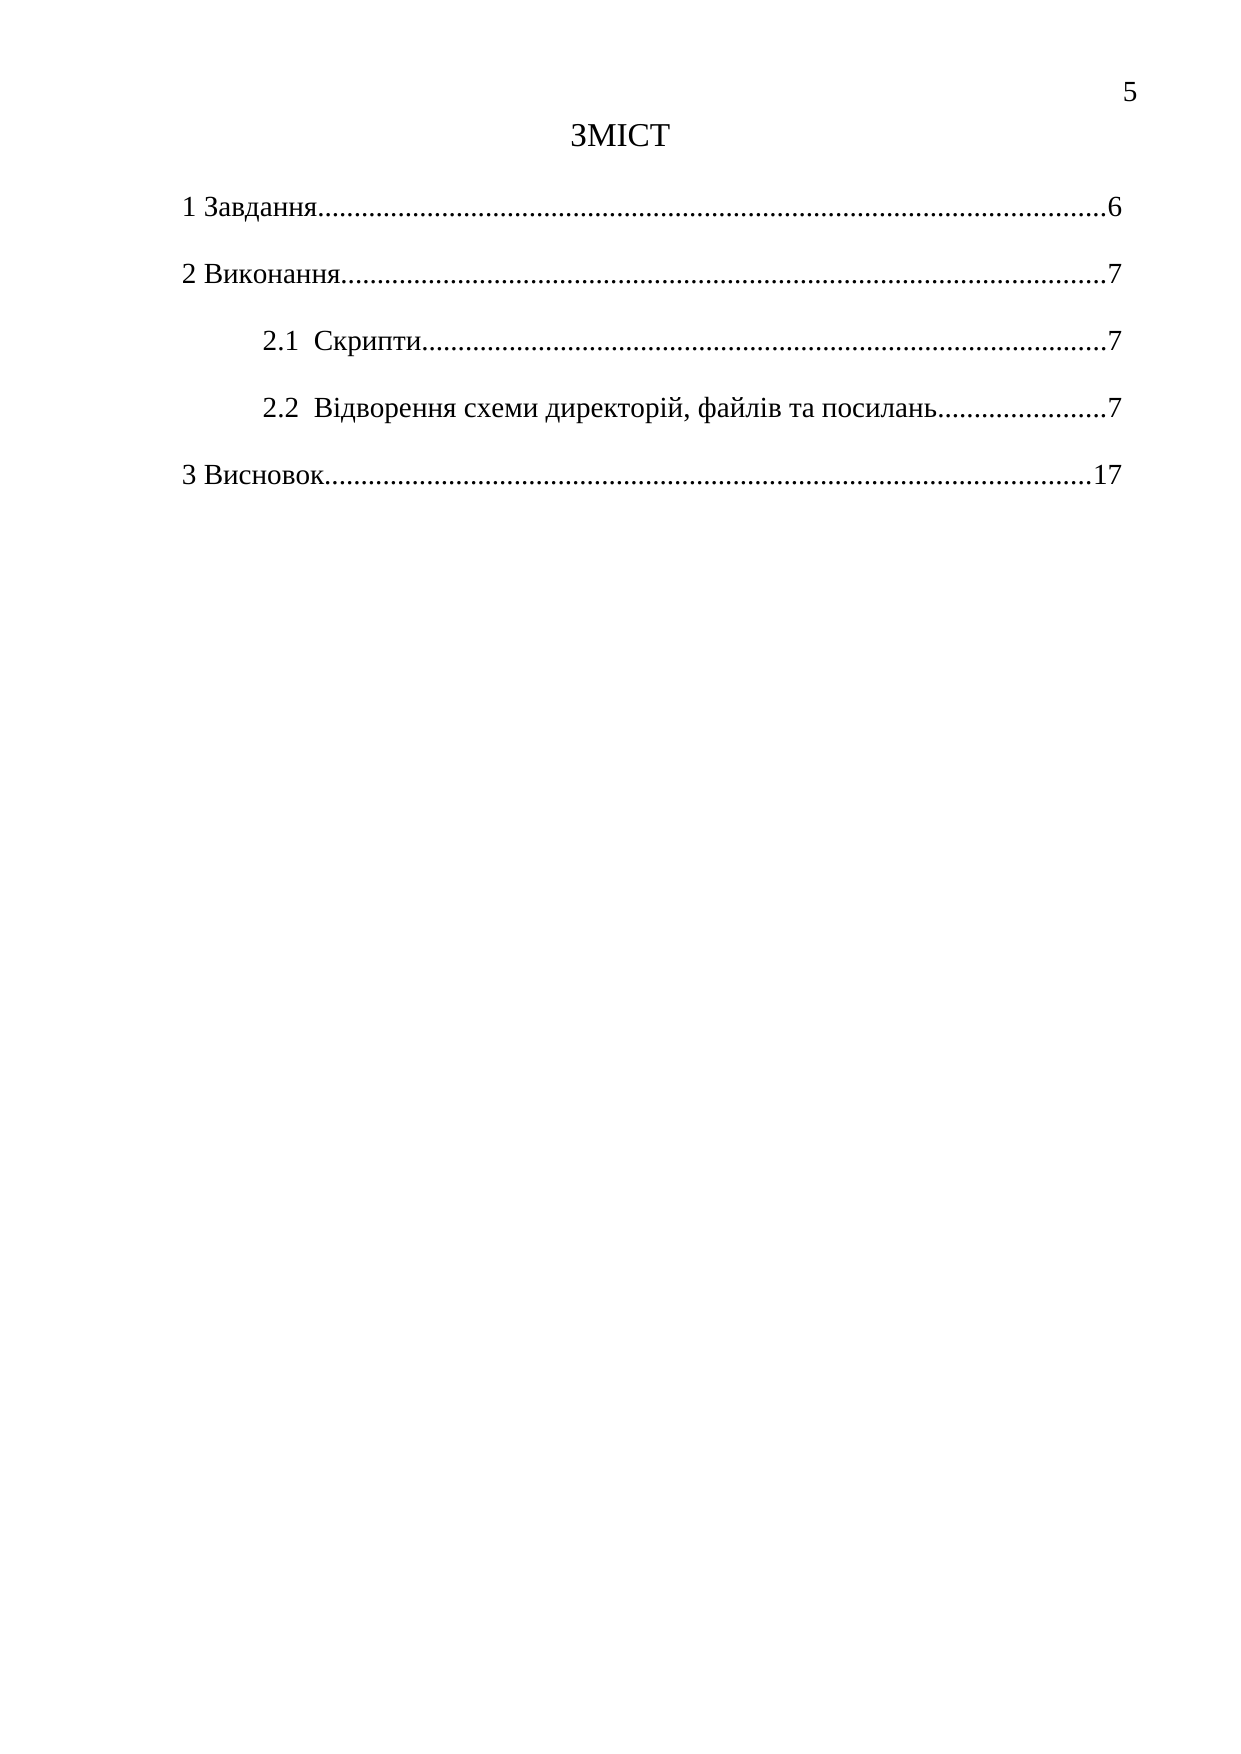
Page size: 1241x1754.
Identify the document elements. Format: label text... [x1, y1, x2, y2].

text 2.1 Скрипти 7 [233, 323, 1122, 357]
subtitle Зміст [118, 115, 1122, 154]
text 3 Висновок 17 [182, 457, 1122, 491]
text 2.2 Відворення схеми директорій, файлів та посилань 7 [233, 391, 1122, 424]
text 2 Виконання 7 [182, 257, 1122, 290]
text 1 Завдання 6 [182, 189, 1122, 223]
